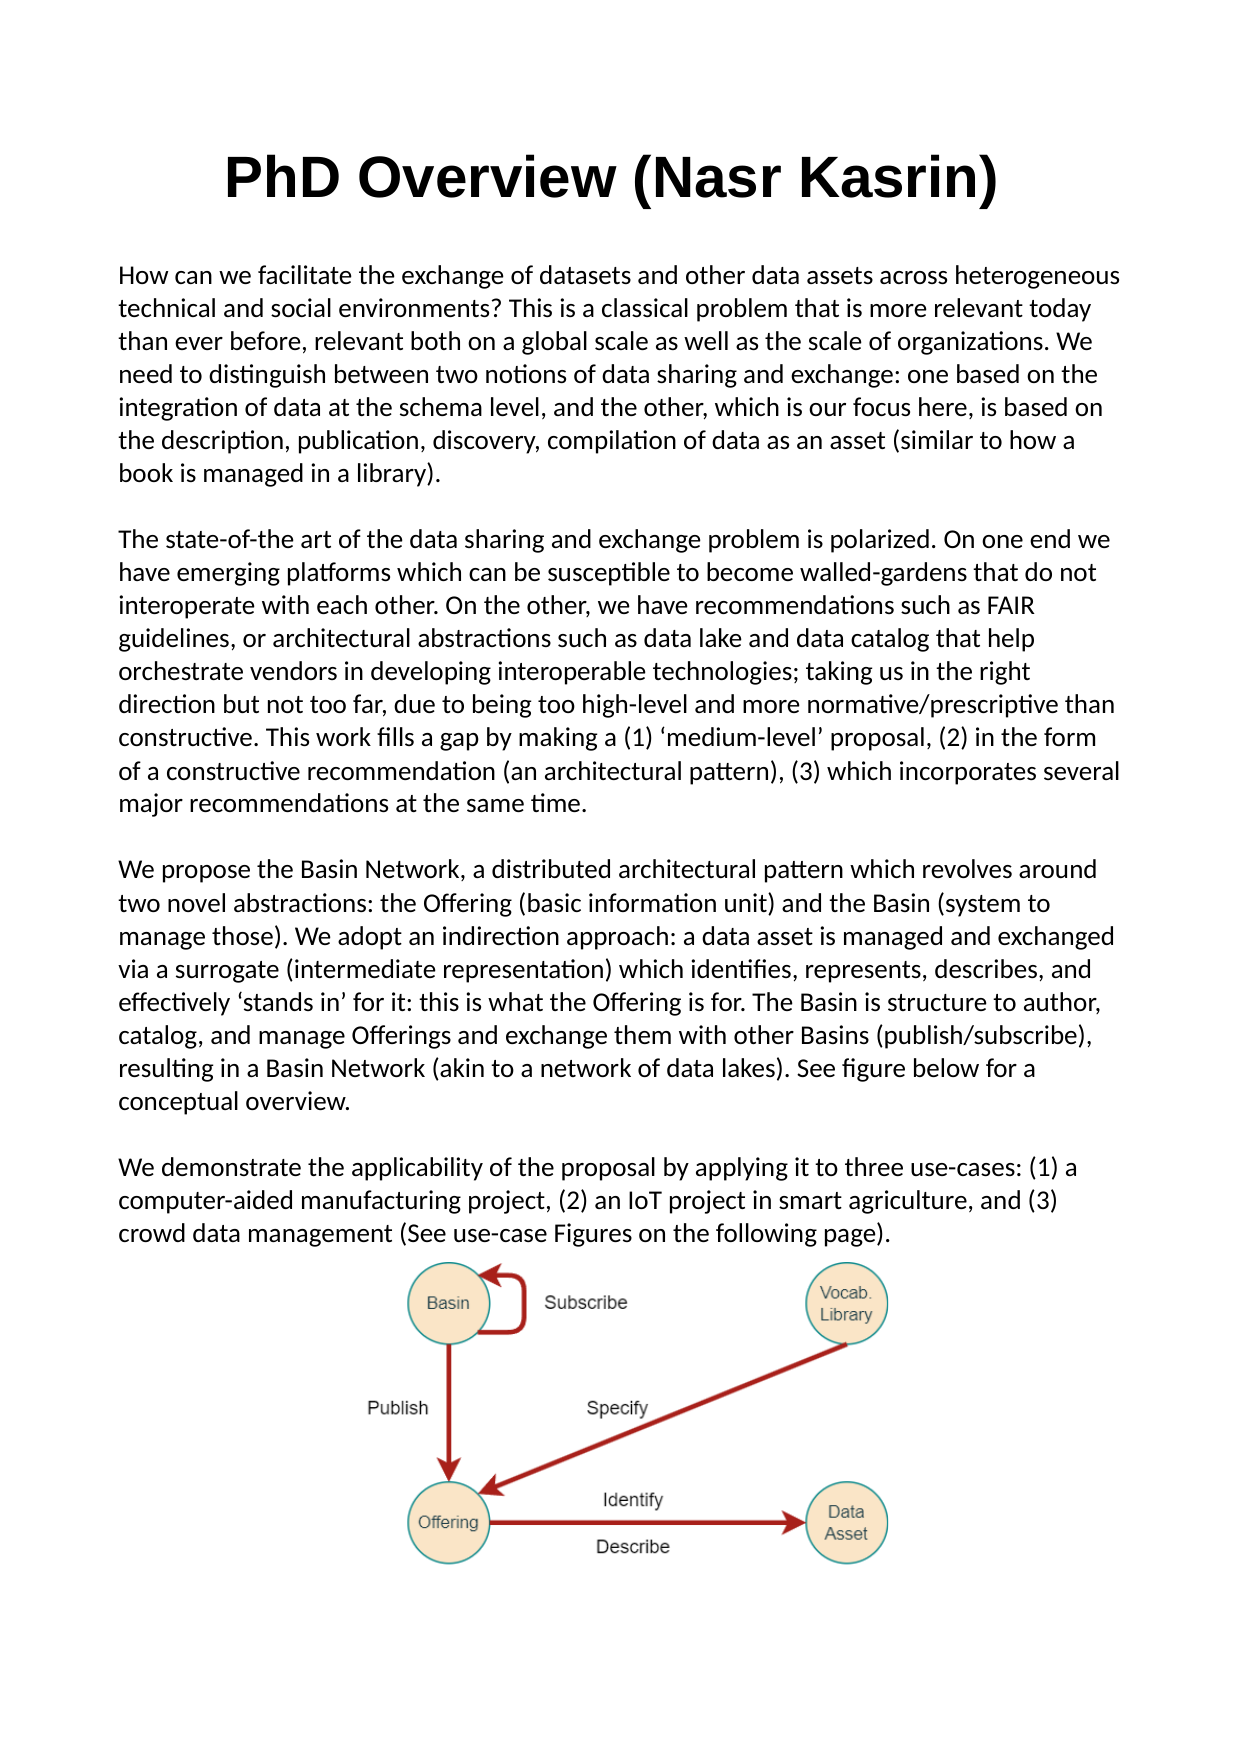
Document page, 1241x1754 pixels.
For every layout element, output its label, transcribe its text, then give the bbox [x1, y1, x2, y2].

text We demonstrate the applicability of the proposal by applying it to three use-cases: (1) a computer-aided manufacturing project, (2) an IoT project in smart agriculture, and (3) crowd data management (See use-case Figures on the following page). [118, 1150, 1122, 1249]
text We propose the Basin Network, a distributed architectural pattern which revolves around two novel abstractions: the Offering (basic information unit) and the Basin (system to manage those). We adopt an indirection approach: a data asset is managed and exchanged via a surrogate (intermediate representation) which identifies, represents, describes, and effectively ‘stands in’ for it: this is what the Offering is for. The Basin is structure to author, catalog, and manage Offerings and exchange them with other Basins (publish/subscribe), resulting in a Basin Network (akin to a network of data lakes). See figure below for a conceptual overview. [118, 853, 1122, 1117]
text How can we facilitate the exchange of datasets and other data assets across heterogeneous technical and social environments? This is a classical problem that is more relevant today than ever before, relevant both on a global scale as well as the scale of organizations. We need to distinguish between two notions of data sharing and exchange: one based on the integration of data at the schema level, and the other, which is our focus here, is based on the description, publication, discovery, compilation of data as an asset (similar to how a book is managed in a library). [118, 258, 1122, 489]
picture [351, 1262, 889, 1572]
title PhD Overview (Nasr Kasrin) [118, 143, 1122, 210]
text The state-of-the art of the data sharing and exchange problem is polarized. On one end we have emerging platforms which can be susceptible to become walled-gardens that do not interoperate with each other. On the other, we have recommendations such as FAIR guidelines, or architectural abstractions such as data lake and data catalog that help orchestrate vendors in developing interoperable technologies; taking us in the right direction but not too far, due to being too high-level and more normative/prescriptive than constructive. This work fills a gap by making a (1) ‘medium-level’ proposal, (2) in the form of a constructive recommendation (an architectural pattern), (3) which incorporates several major recommendations at the same time. [118, 522, 1122, 820]
